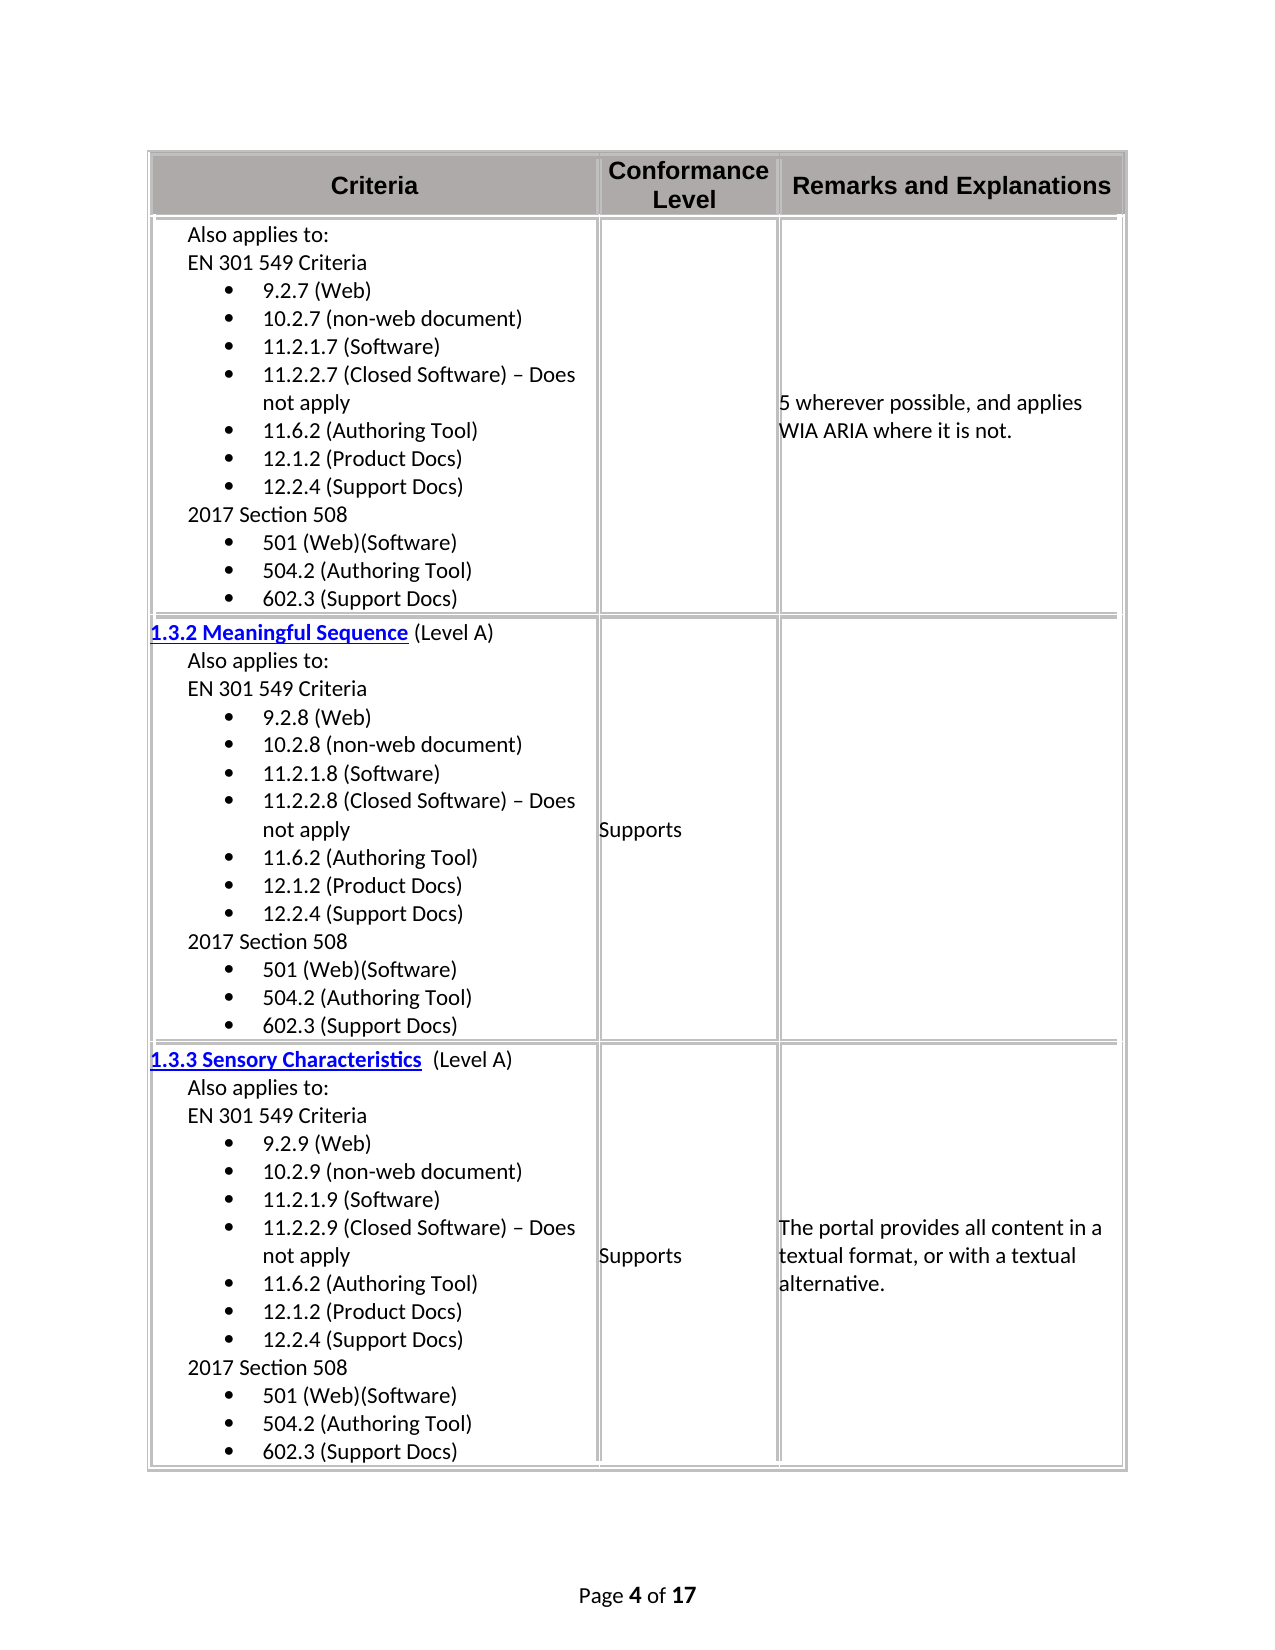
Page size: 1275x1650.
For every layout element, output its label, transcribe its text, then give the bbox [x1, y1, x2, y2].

table_cell [779, 612, 1125, 1039]
table_header Remarks and Explanations [779, 152, 1125, 214]
table_cell [602, 220, 776, 612]
table_cell Supports [602, 619, 776, 1039]
table_header Criteria [153, 156, 599, 214]
table_cell The portal provides all content in a textual format, or with a textual alternative. [779, 1039, 1125, 1465]
table_cell 1.3.3 Sensory Characteristics (Level A) Also applies to: EN 301 549 Criteria 9.2.9 (Web) 10.2.9 (non-web document) 11.2.1.9 (Software) 11.2.2.9 (Closed Software) – Does not apply 11.6.2 (Authoring Tool) 12.1.2 (Product Docs) 12.2.4 (Support Docs) 2017 Section 508 501 (Web)(Software) 504.2 (Authoring Tool) 602.3 (Support Docs) [150, 1039, 599, 1465]
table_cell 5 wherever possible, and applies WIA ARIA where it is not. [779, 214, 1125, 612]
table_cell Supports [599, 1045, 779, 1465]
table_cell Also applies to: EN 301 549 Criteria 9.2.7 (Web) 10.2.7 (non-web document) 11.2.1.7 (Software) 11.2.2.7 (Closed Software) – Does not apply 11.6.2 (Authoring Tool) 12.1.2 (Product Docs) 12.2.4 (Support Docs) 2017 Section 508 501 (Web)(Software) 504.2 (Authoring Tool) 602.3 (Support Docs) [150, 214, 599, 612]
table_cell 1.3.2 Meaningful Sequence (Level A) Also applies to: EN 301 549 Criteria 9.2.8 (Web) 10.2.8 (non-web document) 11.2.1.8 (Software) 11.2.2.8 (Closed Software) – Does not apply 11.6.2 (Authoring Tool) 12.1.2 (Product Docs) 12.2.4 (Support Docs) 2017 Section 508 501 (Web)(Software) 504.2 (Authoring Tool) 602.3 (Support Docs) [150, 612, 599, 1039]
table_header Conformance Level [599, 152, 779, 214]
